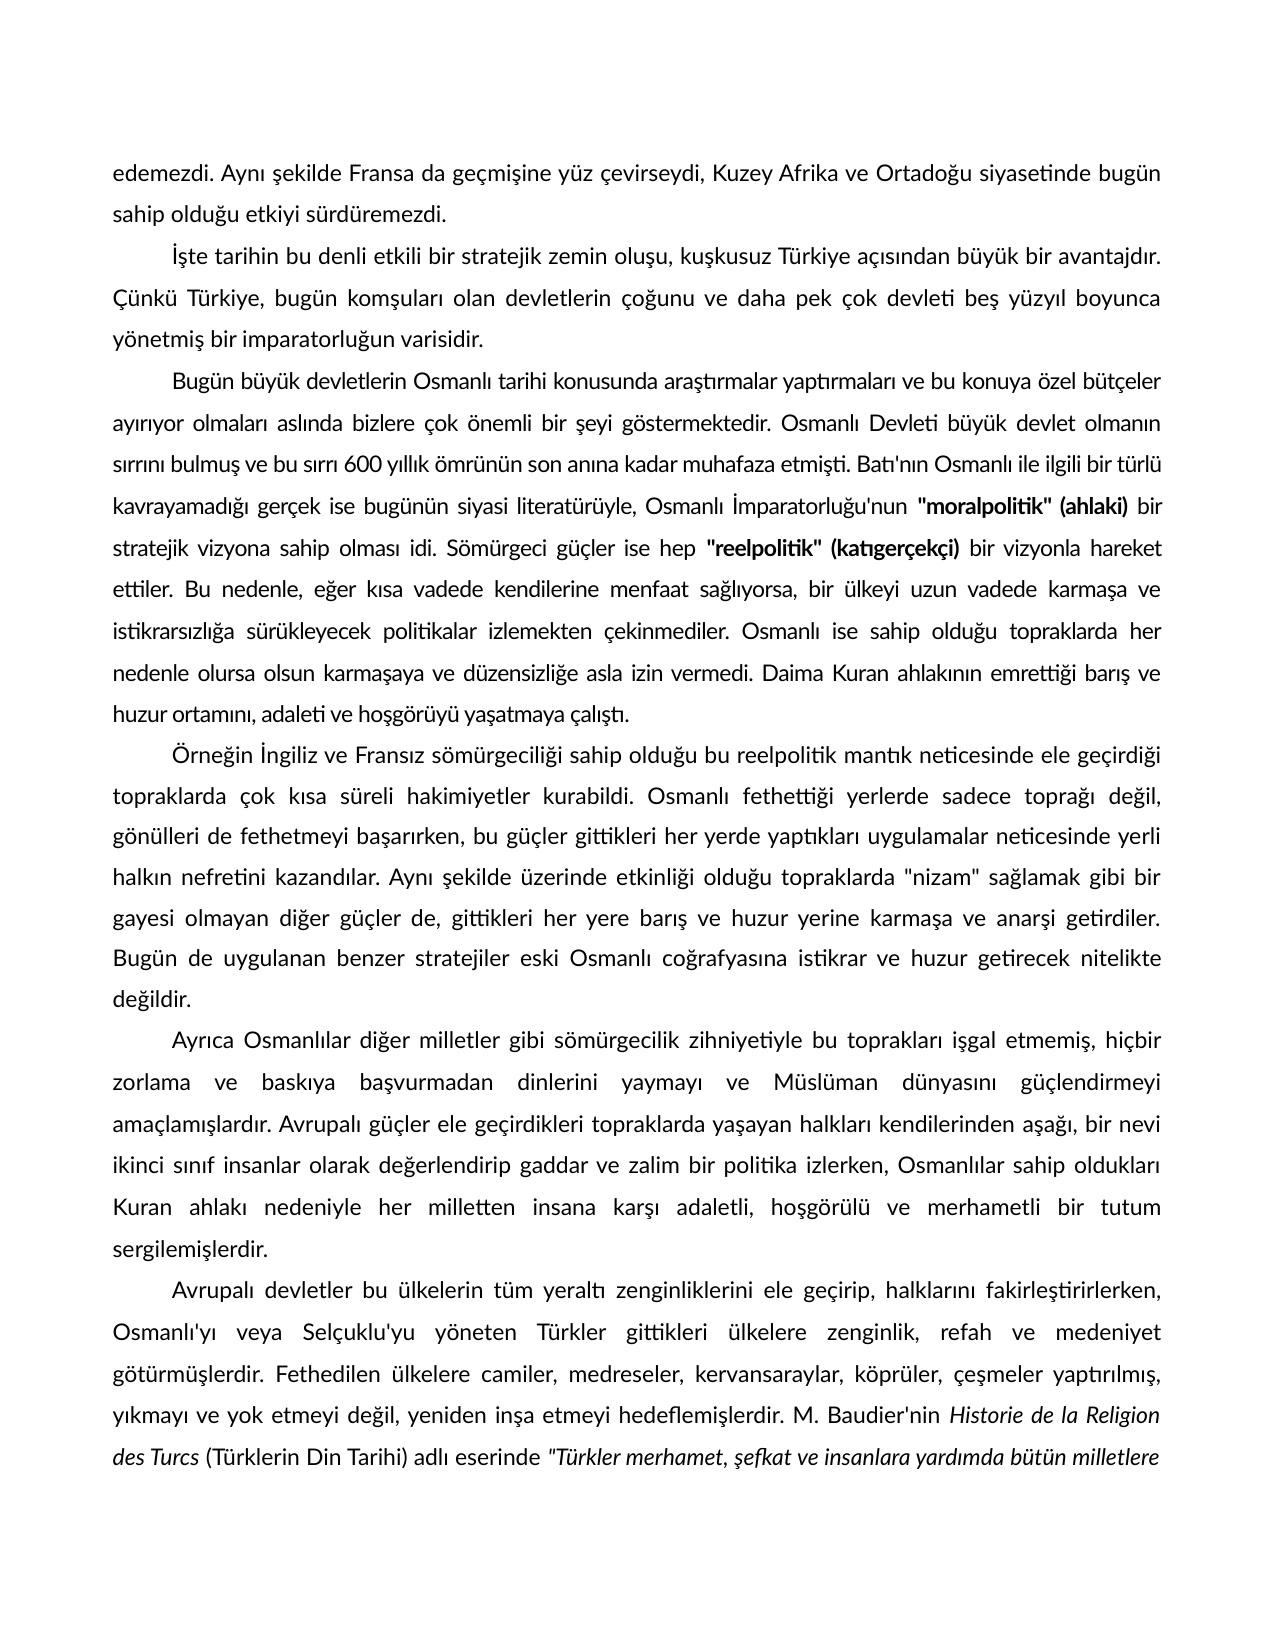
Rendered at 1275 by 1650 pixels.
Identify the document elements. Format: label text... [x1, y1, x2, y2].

text Bugün büyük devletlerin Osmanlı tarihi konusunda araştırmalar yaptırmaları ve bu konuya özel bütçeler ayırıyor olmaları aslında bizlere çok önemli bir şeyi göstermektedir. Osmanlı Devleti büyük devlet olmanın sırrını bulmuş ve bu sırrı 600 yıllık ömrünün son anına kadar muhafaza etmişti. Batı'nın Osmanlı ile ilgili bir türlü kavrayamadığı gerçek ise bugünün siyasi literatürüyle, Osmanlı İmparatorluğu'nun "moralpolitik" (ahlaki) bir stratejik vizyona sahip olması idi. Sömürgeci güçler ise hep "reelpolitik" (katıgerçekçi) bir vizyonla hareket ettiler. Bu nedenle, eğer kısa vadede kendilerine menfaat sağlıyorsa, bir ülkeyi uzun vadede karmaşa ve istikrarsızlığa sürükleyecek politikalar izlemekten çekinmediler. Osmanlı ise sahip olduğu topraklarda her nedenle olursa olsun karmaşaya ve düzensizliğe asla izin vermedi. Daima Kuran ahlakının emrettiği barış ve huzur ortamını, adaleti ve hoşgörüyü yaşatmaya çalıştı. [112, 356, 1162, 731]
text Ayrıca Osmanlılar diğer milletler gibi sömürgecilik zihniyetiyle bu toprakları işgal etmemiş, hiçbir zorlama ve baskıya başvurmadan dinlerini yaymayı ve Müslüman dünyasını güçlendirmeyi amaçlamışlardır. Avrupalı güçler ele geçirdikleri topraklarda yaşayan halkları kendilerinden aşağı, bir nevi ikinci sınıf insanlar olarak değerlendirip gaddar ve zalim bir politika izlerken, Osmanlılar sahip oldukları Kuran ahlakı nedeniyle her milletten insana karşı adaletli, hoşgörülü ve merhametli bir tutum sergilemişlerdir. [112, 1015, 1162, 1265]
text Örneğin İngiliz ve Fransız sömürgeciliği sahip olduğu bu reelpolitik mantık neticesinde ele geçirdiği topraklarda çok kısa süreli hakimiyetler kurabildi. Osmanlı fethettiği yerlerde sadece toprağı değil, gönülleri de fethetmeyi başarırken, bu güçler gittikleri her yerde yaptıkları uygulamalar neticesinde yerli halkın nefretini kazandılar. Aynı şekilde üzerinde etkinliği olduğu topraklarda "nizam" sağlamak gibi bir gayesi olmayan diğer güçler de, gittikleri her yere barış ve huzur yerine karmaşa ve anarşi getirdiler. Bugün de uygulanan benzer stratejiler eski Osmanlı coğrafyasına istikrar ve huzur getirecek nitelikte değildir. [112, 731, 1162, 1015]
text Avrupalı devletler bu ülkelerin tüm yeraltı zenginliklerini ele geçirip, halklarını fakirleştirirlerken, Osmanlı'yı veya Selçuklu'yu yöneten Türkler gittikleri ülkelere zenginlik, refah ve medeniyet götürmüşlerdir. Fethedilen ülkelere camiler, medreseler, kervansaraylar, köprüler, çeşmeler yaptırılmış, yıkmayı ve yok etmeyi değil, yeniden inşa etmeyi hedeflemişlerdir. M. Baudier'nin Historie de la Religion des Turcs (Türklerin Din Tarihi) adlı eserinde "Türkler merhamet, şefkat ve insanlara yardımda bütün milletlere [112, 1265, 1162, 1474]
text İşte tarihin bu denli etkili bir stratejik zemin oluşu, kuşkusuz Türkiye açısından büyük bir avantajdır. Çünkü Türkiye, bugün komşuları olan devletlerin çoğunu ve daha pek çok devleti beş yüzyıl boyunca yönetmiş bir imparatorluğun varisidir. [112, 231, 1162, 356]
text edemezdi. Aynı şekilde Fransa da geçmişine yüz çevirseydi, Kuzey Afrika ve Ortadoğu siyasetinde bugün sahip olduğu etkiyi sürdüremezdi. [112, 148, 1162, 231]
